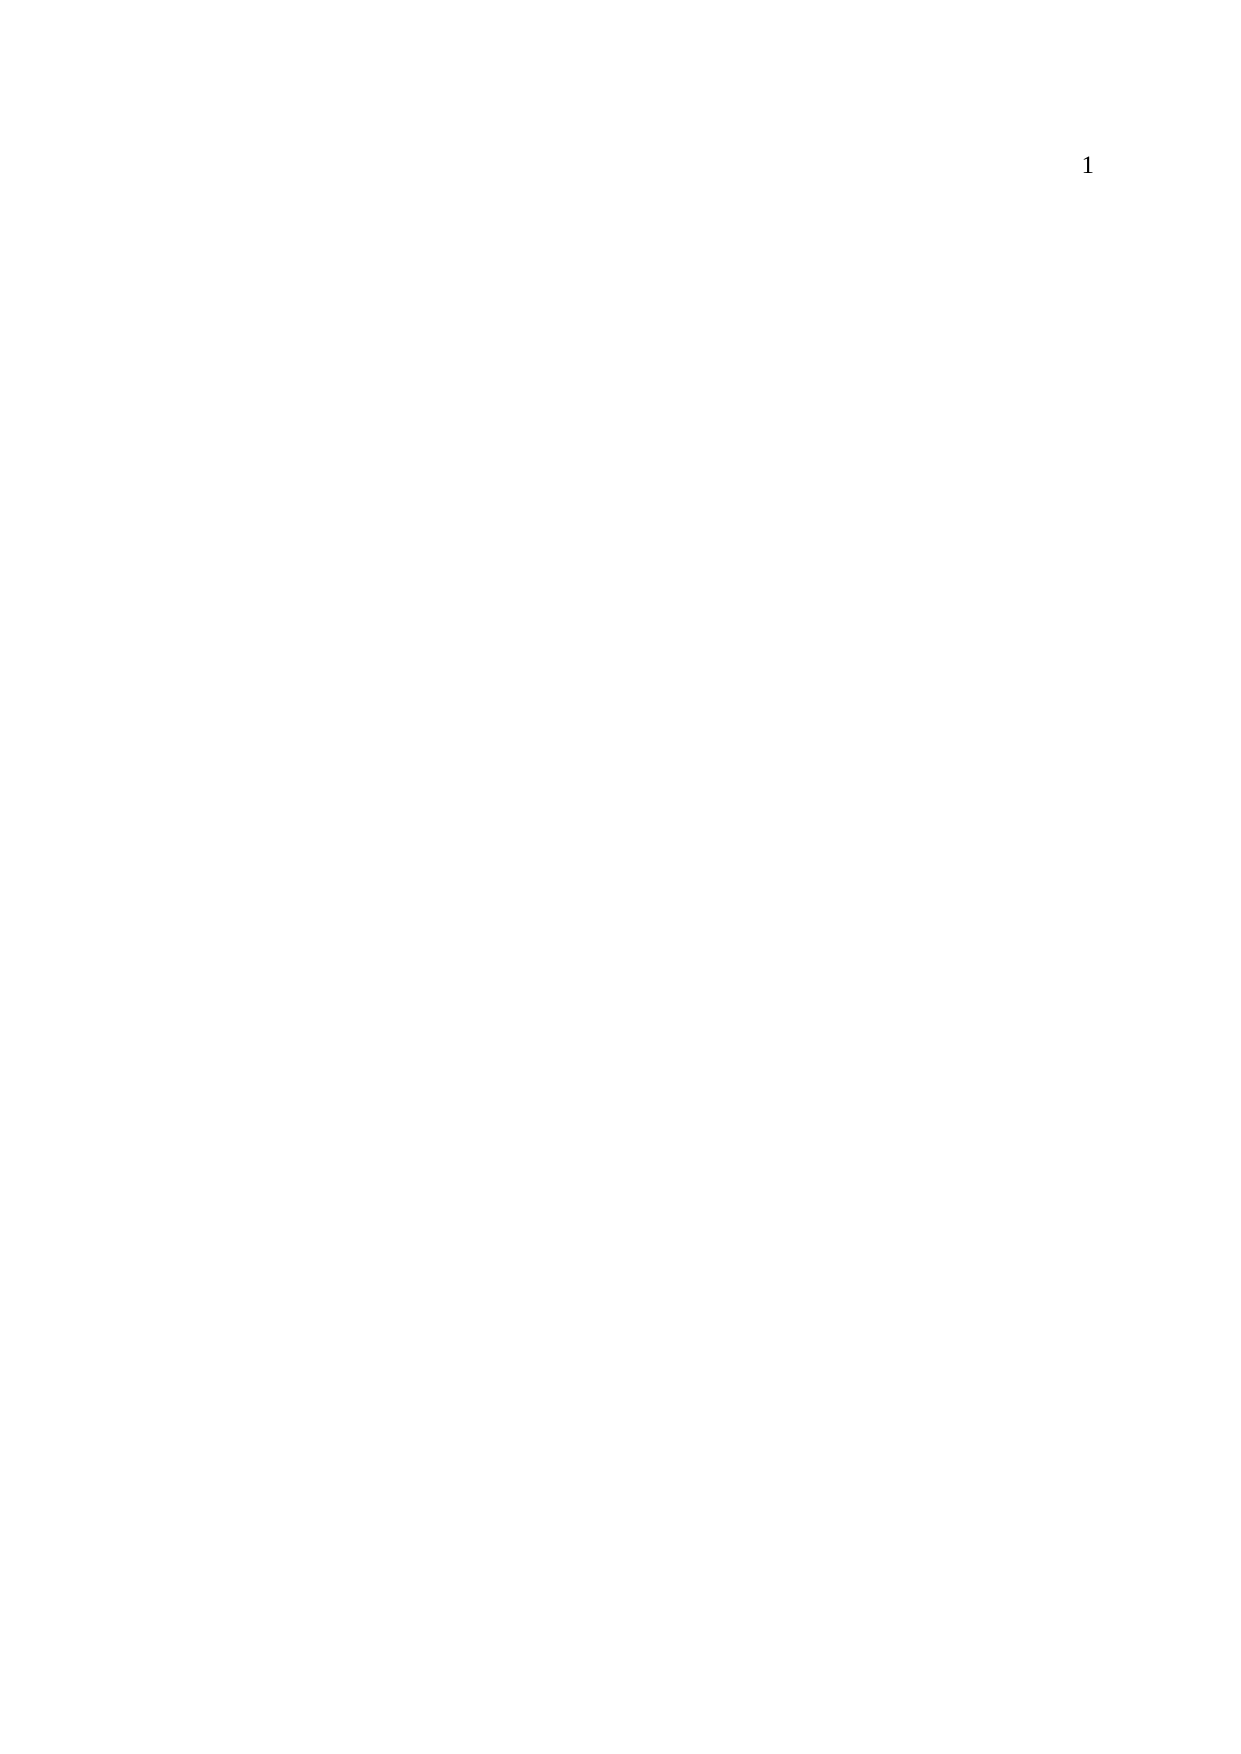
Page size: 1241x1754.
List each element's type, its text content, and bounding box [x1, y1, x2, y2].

text 1 [148, 150, 1094, 179]
